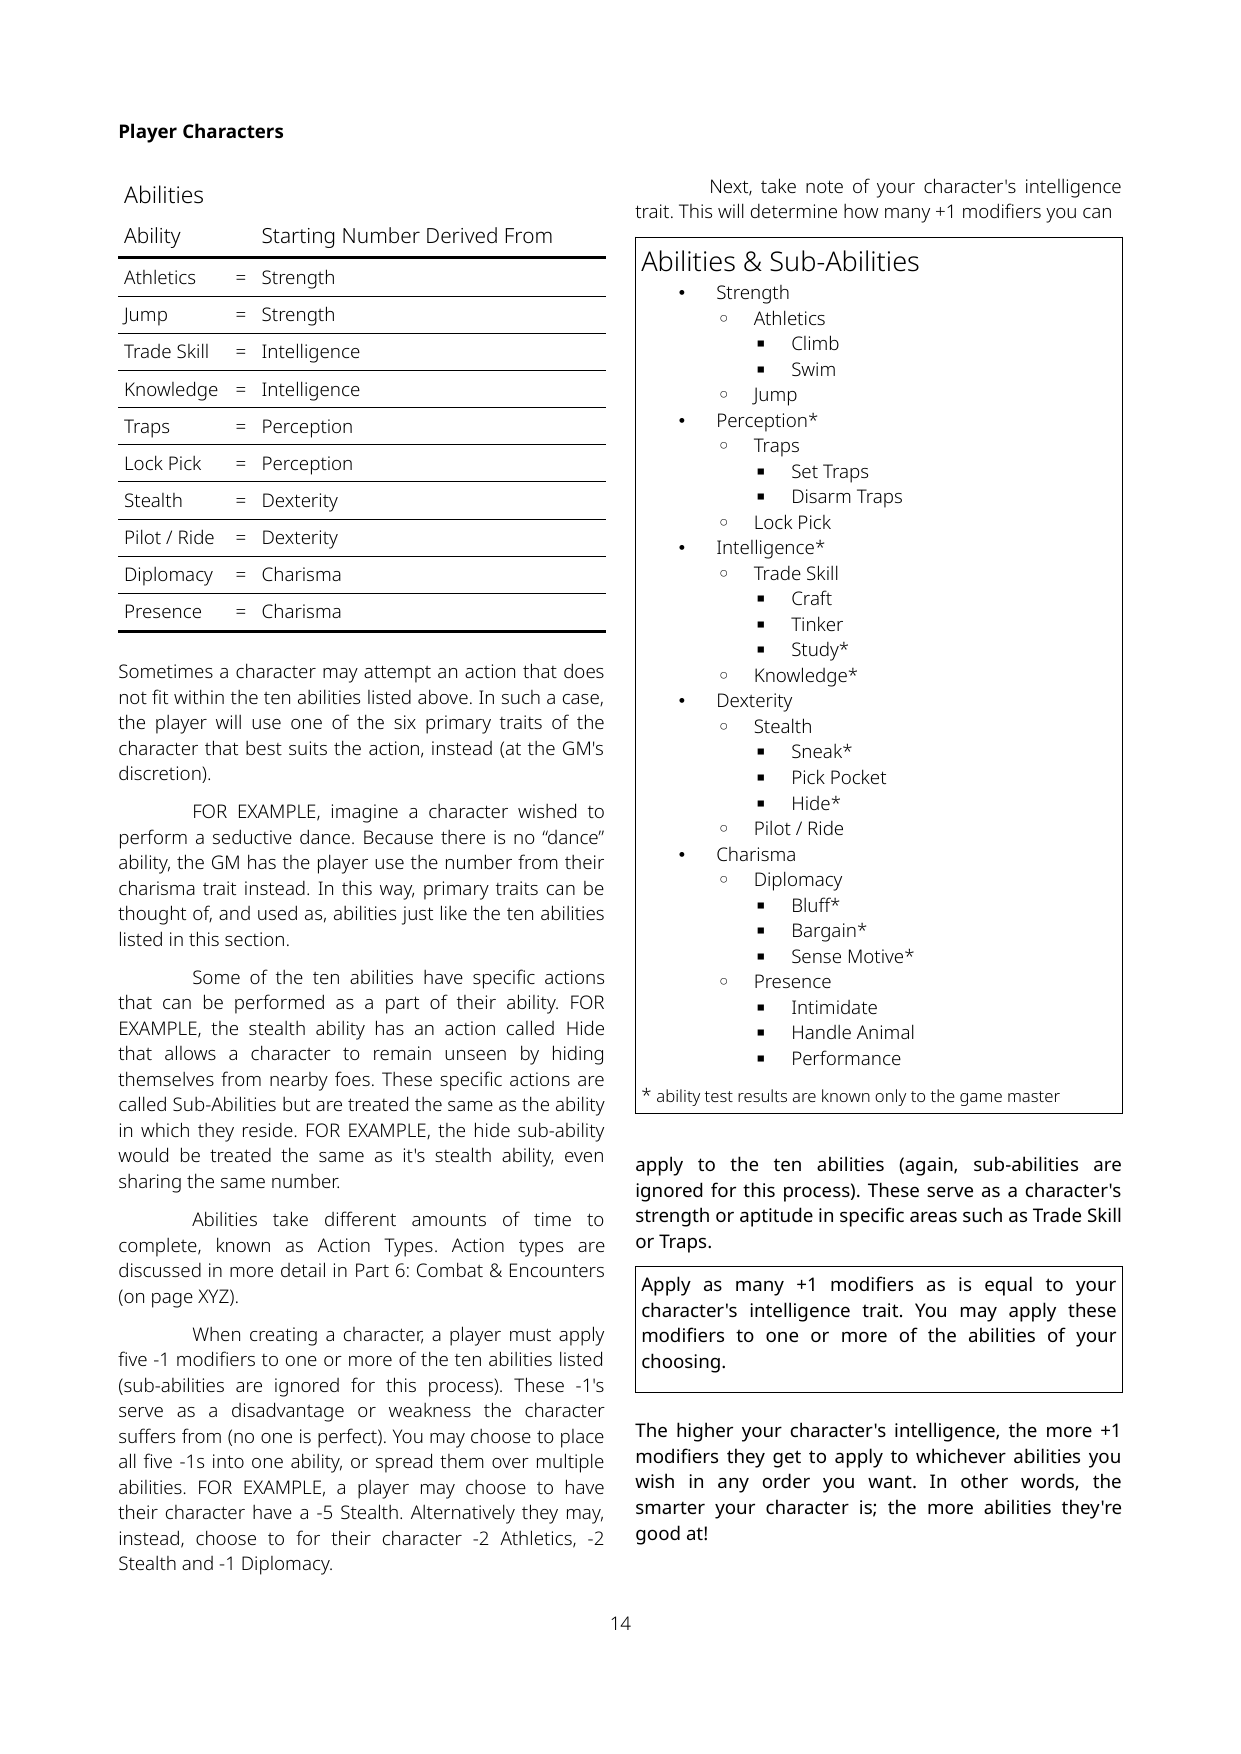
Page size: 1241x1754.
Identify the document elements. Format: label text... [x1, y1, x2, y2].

table_cell Stealth [118, 482, 226, 518]
text Sometimes a character may attempt an action that does not fit within the ten abilities listed above. In such a case, the player will use one of the six primary traits of the character that best suits the action, instead (at the GM's discretion). [118, 633, 605, 786]
table_cell Athletics [118, 259, 226, 296]
table_cell Starting Number Derived From [256, 216, 606, 256]
text The higher your character's intelligence, the more +1 modifiers they get to apply to whichever abilities you wish in any order you want. In other words, the smarter your character is; the more abilities they're good at! [635, 1393, 1122, 1545]
table_cell Perception [256, 445, 606, 481]
table_cell Intelligence [256, 334, 606, 370]
table_cell Lock Pick [118, 445, 226, 481]
table_cell = [226, 334, 256, 370]
text When creating a character, a player must apply five -1 modifiers to one or more of the ten abilities listed (sub-abilities are ignored for this process). These -1's serve as a disadvantage or weakness the character suffers from (no one is perfect). You may choose to place all five -1s into one ability, or spread them over multiple abilities. FOR EXAMPLE, a player may choose to have their character have a -5 Stealth. Alternatively they may, instead, choose to for their character -2 Athletics, -2 Stealth and -1 Diplomacy. [118, 1321, 605, 1576]
table_cell Traps [118, 408, 226, 444]
table_cell Dexterity [256, 520, 606, 556]
table_cell = [226, 408, 256, 444]
table_cell Charisma [256, 557, 606, 593]
table_cell * ability test results are known only to the game master [636, 1076, 1122, 1113]
table_header Abilities [118, 173, 606, 216]
text Abilities take different amounts of time to complete, known as Action Types. Action types are discussed in more detail in Part 6: Combat & Encounters (on page XYZ). [118, 1206, 605, 1308]
table_cell Knowledge [118, 371, 226, 407]
text Next, take note of your character's intelligence trait. This will determine how many +1 modifiers you can [635, 173, 1122, 224]
table_cell Dexterity [256, 482, 606, 518]
table_cell [226, 216, 256, 256]
table_cell = [226, 297, 256, 333]
table_cell Jump [118, 297, 226, 333]
table_cell = [226, 557, 256, 593]
table_header Abilities & Sub-Abilities Strength Athletics Climb Swim Jump Perception* Traps Set Traps Disarm Traps Lock Pick Intelligence* Trade Skill Craft Tinker Study* Knowledge* Dexterity Stealth Sneak* Pick Pocket Hide* Pilot / Ride Charisma Diplomacy Bluff* Bargain* Sense Motive* Presence Intimidate Handle Animal Performance [636, 238, 1122, 1076]
table_cell Strength [256, 259, 606, 296]
table_cell = [226, 371, 256, 407]
table_cell = [226, 259, 256, 296]
table_cell Diplomacy [118, 557, 226, 593]
table_cell Trade Skill [118, 334, 226, 370]
text FOR EXAMPLE, imagine a character wished to perform a seductive dance. Because there is no “dance” ability, the GM has the player use the number from their charisma trait instead. In this way, primary traits can be thought of, and used as, abilities just like the ten abilities listed in this section. [118, 798, 605, 952]
table_cell Ability [118, 216, 226, 256]
table_cell Presence [118, 594, 226, 630]
table_cell = [226, 520, 256, 556]
text Some of the ten abilities have specific actions that can be performed as a part of their ability. FOR EXAMPLE, the stealth ability has an action called Hide that allows a character to remain unseen by hiding themselves from nearby foes. These specific actions are called Sub-Abilities but are treated the same as the ability in which they reside. FOR EXAMPLE, the hide sub-ability would be treated the same as it's stealth ability, even sharing the same number. [118, 964, 605, 1194]
table_cell = [226, 482, 256, 518]
text apply to the ten abilities (again, sub-abilities are ignored for this process). These serve as a character's strength or aptitude in specific areas such as Trade Skill or Traps. [635, 1151, 1122, 1253]
table_cell Charisma [256, 594, 606, 630]
table_cell = [226, 594, 256, 630]
table_cell Pilot / Ride [118, 520, 226, 556]
table_cell Strength [256, 297, 606, 333]
table_cell = [226, 445, 256, 481]
table_cell Perception [256, 408, 606, 444]
table_cell Intelligence [256, 371, 606, 407]
table_header Apply as many +1 modifiers as is equal to your character's intelligence trait. You may apply these modifiers to one or more of the abilities of your choosing. [636, 1267, 1122, 1392]
